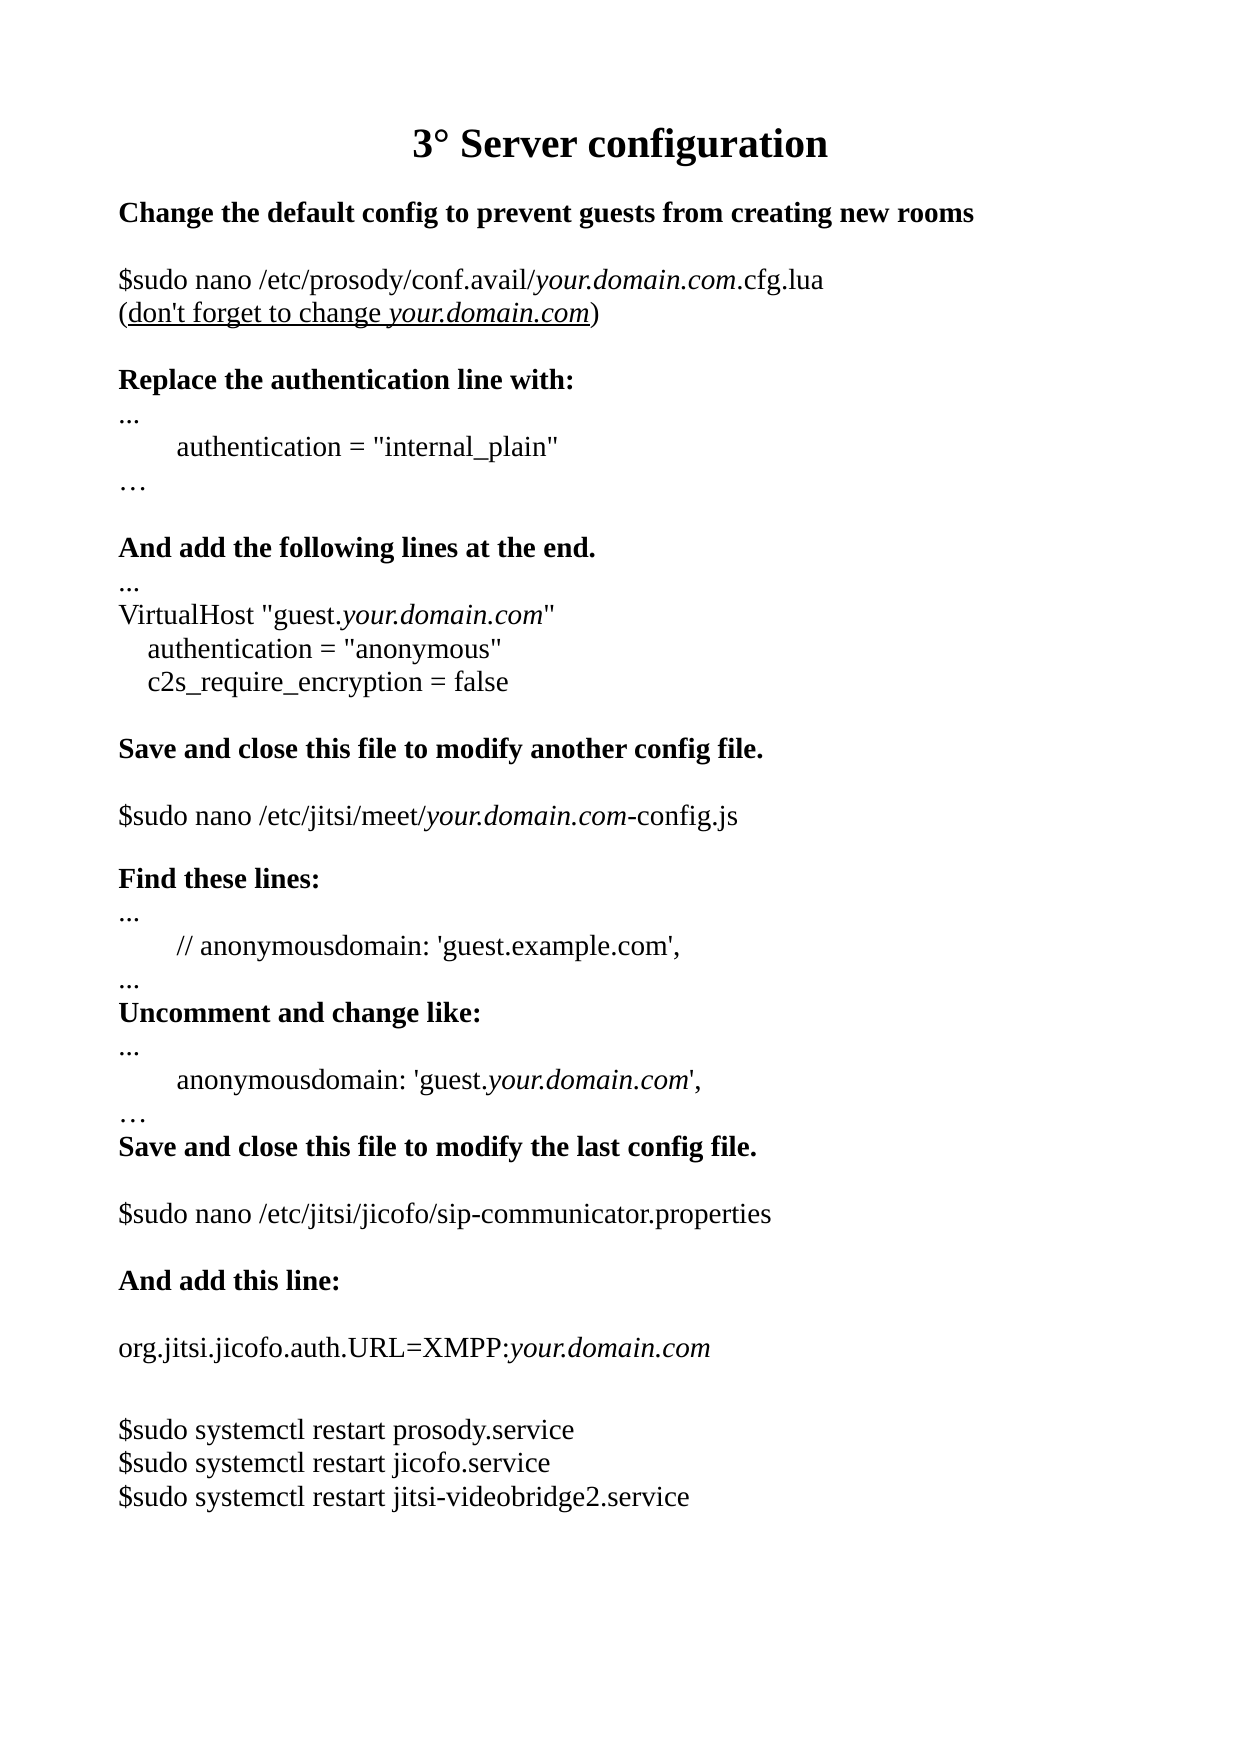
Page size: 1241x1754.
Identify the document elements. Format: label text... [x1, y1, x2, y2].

text ... [118, 961, 1122, 995]
text Change the default config to prevent guests from creating new rooms [118, 195, 1122, 228]
text authentication = "anonymous" [118, 631, 1122, 664]
text $sudo nano /etc/jitsi/meet/your.domain.com-config.js [118, 798, 1122, 832]
text Save and close this file to modify the last config file. [118, 1129, 1122, 1163]
text ... [118, 564, 1122, 597]
text org.jitsi.jicofo.auth.URL=XMPP:your.domain.com [118, 1330, 1122, 1364]
text … [118, 463, 1122, 497]
text Save and close this file to modify another config file. [118, 731, 1122, 765]
text $sudo nano /etc/jitsi/jicofo/sip-communicator.properties [118, 1196, 1122, 1230]
text ... [118, 894, 1122, 928]
text c2s_require_encryption = false [118, 664, 1122, 698]
text Replace the authentication line with: [118, 362, 1122, 396]
text $sudo nano /etc/prosody/conf.avail/your.domain.com.cfg.lua [118, 262, 1122, 295]
text $sudo systemctl restart jitsi-videobridge2.service [118, 1479, 1122, 1512]
text … [118, 1096, 1122, 1129]
text ... [118, 1028, 1122, 1062]
text 3° Server configuration [118, 118, 1122, 166]
text VirtualHost "guest.your.domain.com" [118, 597, 1122, 631]
text And add the following lines at the end. [118, 530, 1122, 564]
text And add this line: [118, 1263, 1122, 1297]
text anonymousdomain: 'guest.your.domain.com', [118, 1062, 1122, 1096]
text ... [118, 396, 1122, 429]
text $sudo systemctl restart jicofo.service [118, 1445, 1122, 1479]
text // anonymousdomain: 'guest.example.com', [118, 928, 1122, 961]
text $sudo systemctl restart prosody.service [118, 1412, 1122, 1445]
text Find these lines: [118, 861, 1122, 894]
text authentication = "internal_plain" [118, 429, 1122, 463]
text (don't forget to change your.domain.com) [118, 295, 1122, 329]
text Uncomment and change like: [118, 995, 1122, 1028]
